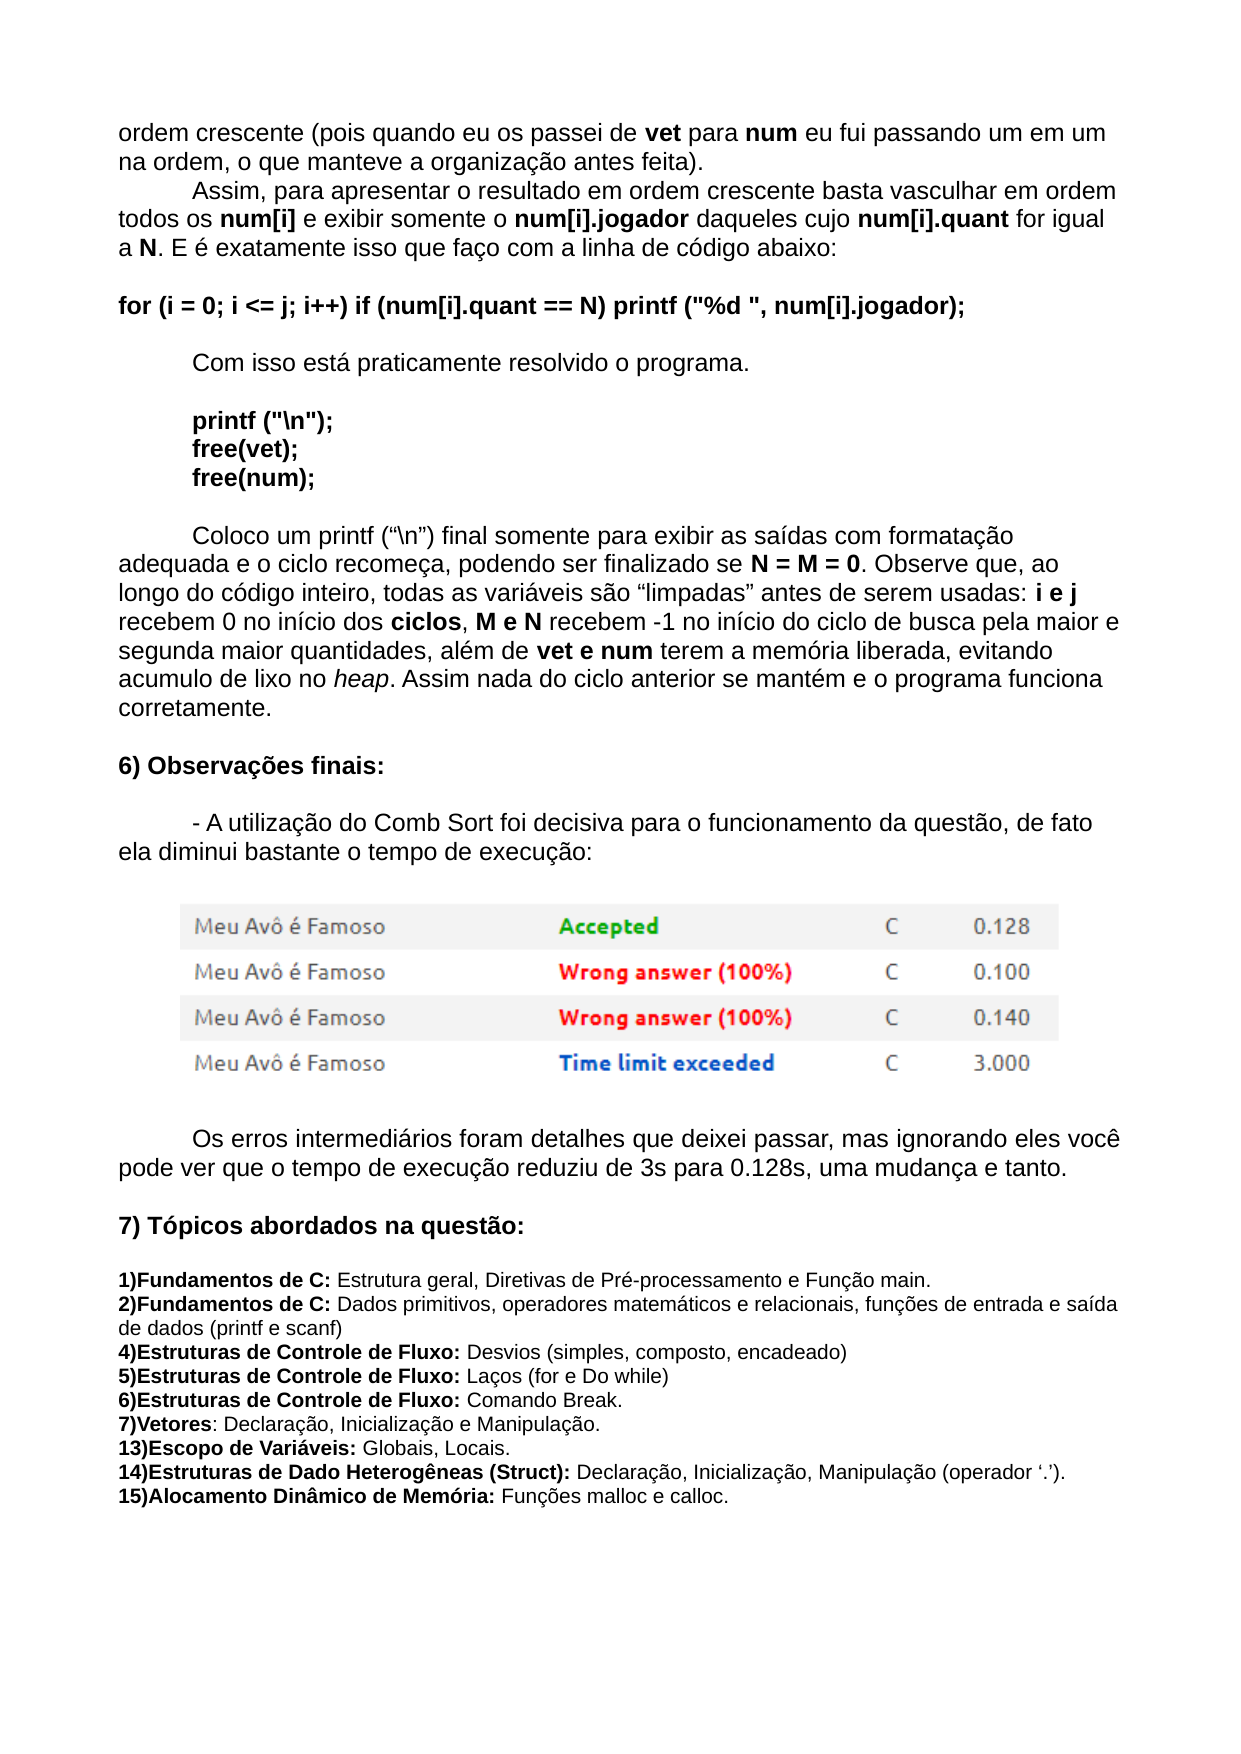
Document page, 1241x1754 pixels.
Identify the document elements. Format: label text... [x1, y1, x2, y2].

picture [180, 898, 1059, 1078]
text - A utilização do Comb Sort foi decisiva para o funcionamento da questão, de fato ela diminui bastante o tempo de execução: [118, 808, 1122, 866]
text 1)Fundamentos de C: Estrutura geral, Diretivas de Pré-processamento e Função main. [118, 1268, 1122, 1292]
text 4)Estruturas de Controle de Fluxo: Desvios (simples, composto, encadeado) [118, 1340, 1122, 1364]
text 6)Estruturas de Controle de Fluxo: Comando Break. [118, 1388, 1122, 1412]
text for (i = 0; i <= j; i++) if (num[i].quant == N) printf ("%d ", num[i].jogador); [118, 291, 1122, 319]
text 6) Observações finais: [118, 751, 1122, 779]
text Coloco um printf (“\n”) final somente para exibir as saídas com formatação adequada e o ciclo recomeça, podendo ser finalizado se N = M = 0. Observe que, ao longo do código inteiro, todas as variáveis são “limpadas” antes de serem usadas: i e j recebem 0 no início dos ciclos, M e N recebem -1 no início do ciclo de busca pela maior e segunda maior quantidades, além de vet e num terem a memória liberada, evitando acumulo de lixo no heap. Assim nada do ciclo anterior se mantém e o programa funciona corretamente. [118, 521, 1122, 722]
text 7) Tópicos abordados na questão: [118, 1211, 1122, 1239]
text free(vet); [118, 434, 1122, 463]
text 7)Vetores: Declaração, Inicialização e Manipulação. [118, 1412, 1122, 1436]
text 14)Estruturas de Dado Heterogêneas (Struct): Declaração, Inicialização, Manipulação (operador ‘.’). [118, 1460, 1122, 1484]
text 5)Estruturas de Controle de Fluxo: Laços (for e Do while) [118, 1364, 1122, 1388]
text printf ("\n"); [118, 406, 1122, 434]
text Assim, para apresentar o resultado em ordem crescente basta vasculhar em ordem todos os num[i] e exibir somente o num[i].jogador daqueles cujo num[i].quant for igual a N. E é exatamente isso que faço com a linha de código abaixo: [118, 176, 1122, 262]
text Os erros intermediários foram detalhes que deixei passar, mas ignorando eles você pode ver que o tempo de execução reduziu de 3s para 0.128s, uma mudança e tanto. [118, 1124, 1122, 1182]
text ordem crescente (pois quando eu os passei de vet para num eu fui passando um em um na ordem, o que manteve a organização antes feita). [118, 118, 1122, 176]
text 13)Escopo de Variáveis: Globais, Locais. [118, 1436, 1122, 1460]
text free(num); [118, 463, 1122, 492]
text 15)Alocamento Dinâmico de Memória: Funções malloc e calloc. [118, 1484, 1122, 1508]
text Com isso está praticamente resolvido o programa. [118, 348, 1122, 377]
text 2)Fundamentos de C: Dados primitivos, operadores matemáticos e relacionais, funções de entrada e saída de dados (printf e scanf) [118, 1292, 1122, 1340]
